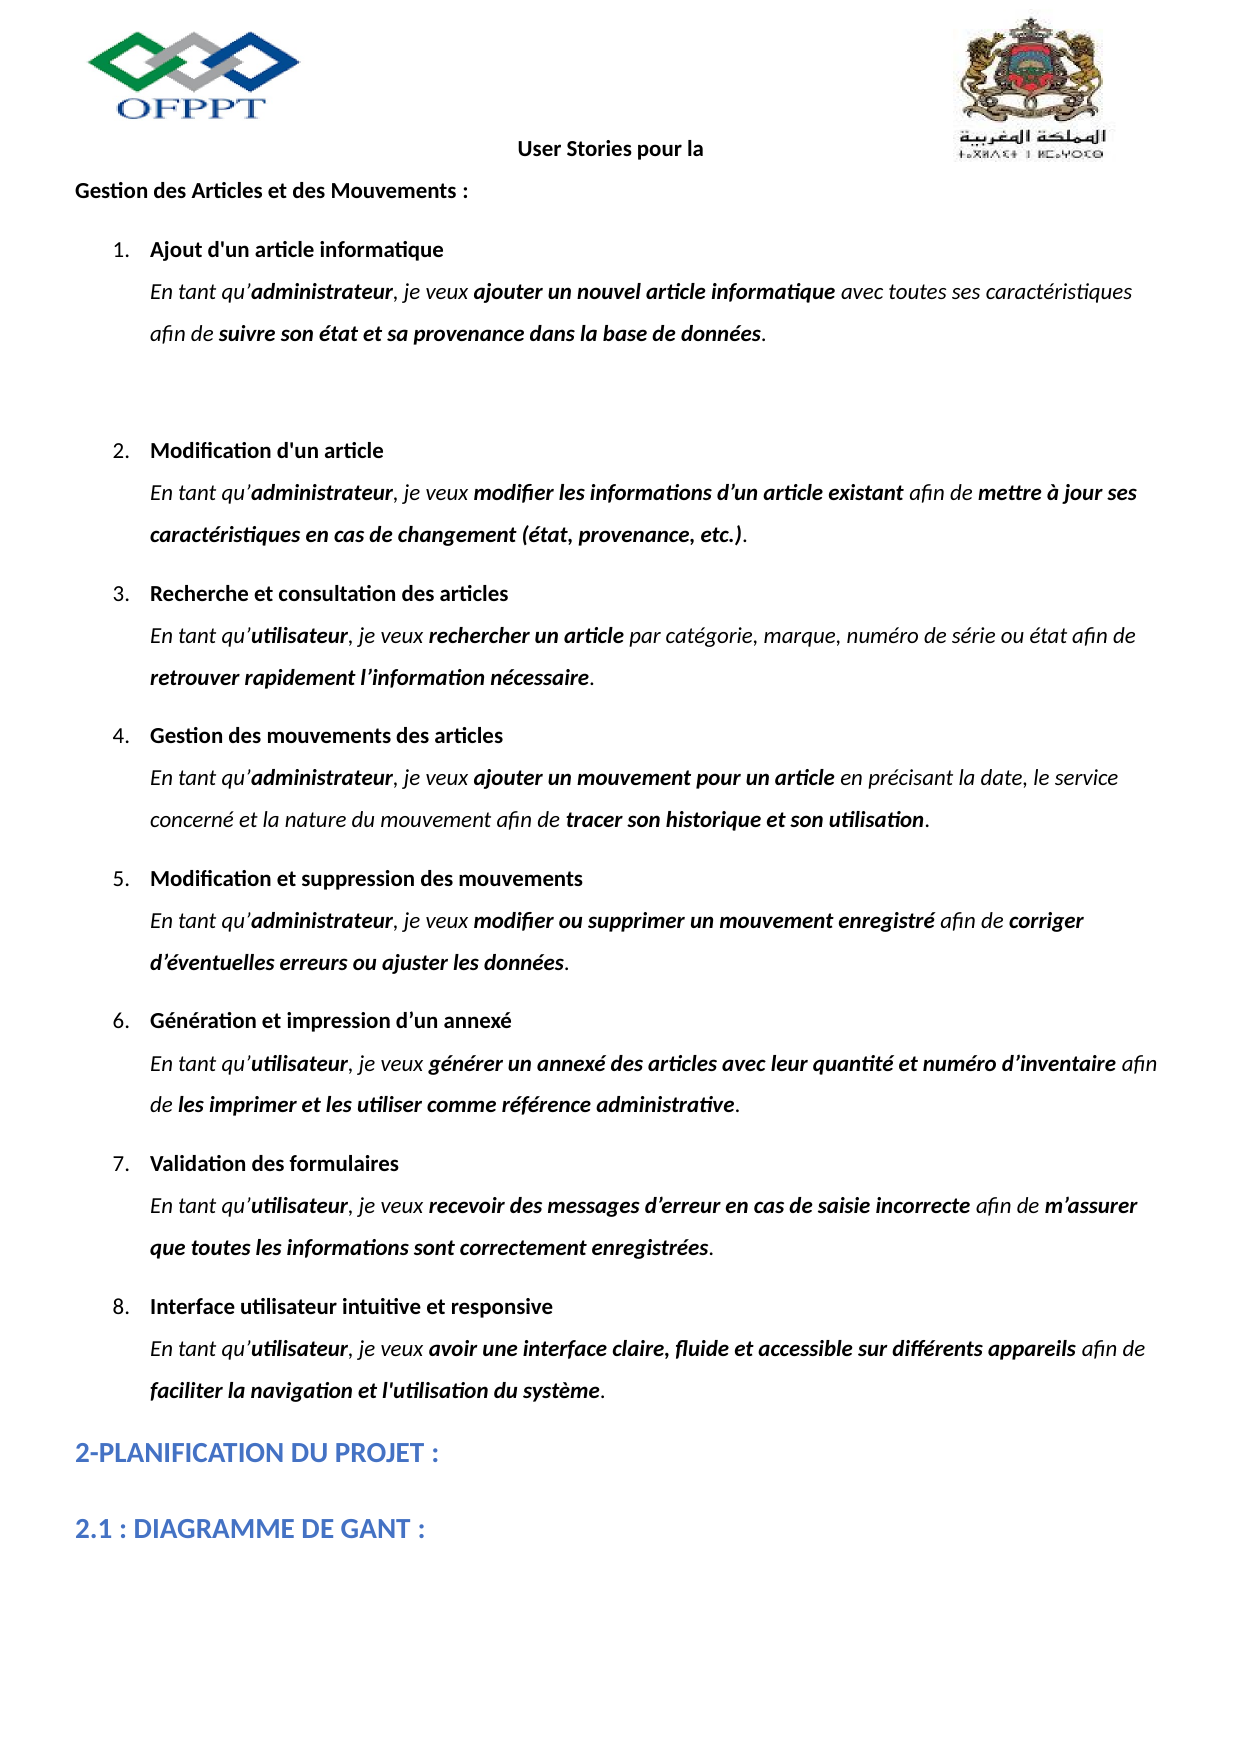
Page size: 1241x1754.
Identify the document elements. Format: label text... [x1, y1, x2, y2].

list Recherche et consultation des articles En tant qu’utilisateur, je veux rechercher un article par catégorie, marque, numéro de série ou état afin de retrouver rapidement l’information nécessaire. [112, 579, 1166, 691]
list Interface utilisateur intuitive et responsive En tant qu’utilisateur, je veux avoir une interface claire, fluide et accessible sur différents appareils afin de faciliter la navigation et l'utilisation du système. [112, 1292, 1166, 1404]
list Validation des formulaires En tant qu’utilisateur, je veux recevoir des messages d’erreur en cas de saisie incorrecte afin de m’assurer que toutes les informations sont correctement enregistrées. [112, 1149, 1166, 1261]
text User Stories pour la Gestion des Articles et des Mouvements : [75, 134, 1166, 204]
list Ajout d'un article informatique En tant qu’administrateur, je veux ajouter un nouvel article informatique avec toutes ses caractéristiques afin de suivre son état et sa provenance dans la base de données. [112, 235, 1166, 347]
list Modification et suppression des mouvements En tant qu’administrateur, je veux modifier ou supprimer un mouvement enregistré afin de corriger d’éventuelles erreurs ou ajuster les données. [112, 864, 1166, 976]
subtitle 2.1 : DIAGRAMME DE GANT : [75, 1510, 1166, 1545]
list Gestion des mouvements des articles En tant qu’administrateur, je veux ajouter un mouvement pour un article en précisant la date, le service concerné et la nature du mouvement afin de tracer son historique et son utilisation. [112, 721, 1166, 833]
list Modification d'un article En tant qu’administrateur, je veux modifier les informations d’un article existant afin de mettre à jour ses caractéristiques en cas de changement (état, provenance, etc.). [112, 436, 1166, 548]
list Génération et impression d’un annexé En tant qu’utilisateur, je veux générer un annexé des articles avec leur quantité et numéro d’inventaire afin de les imprimer et les utiliser comme référence administrative. [112, 1007, 1166, 1119]
subtitle 2-PLANIFICATION DU PROJET : [75, 1434, 1165, 1470]
